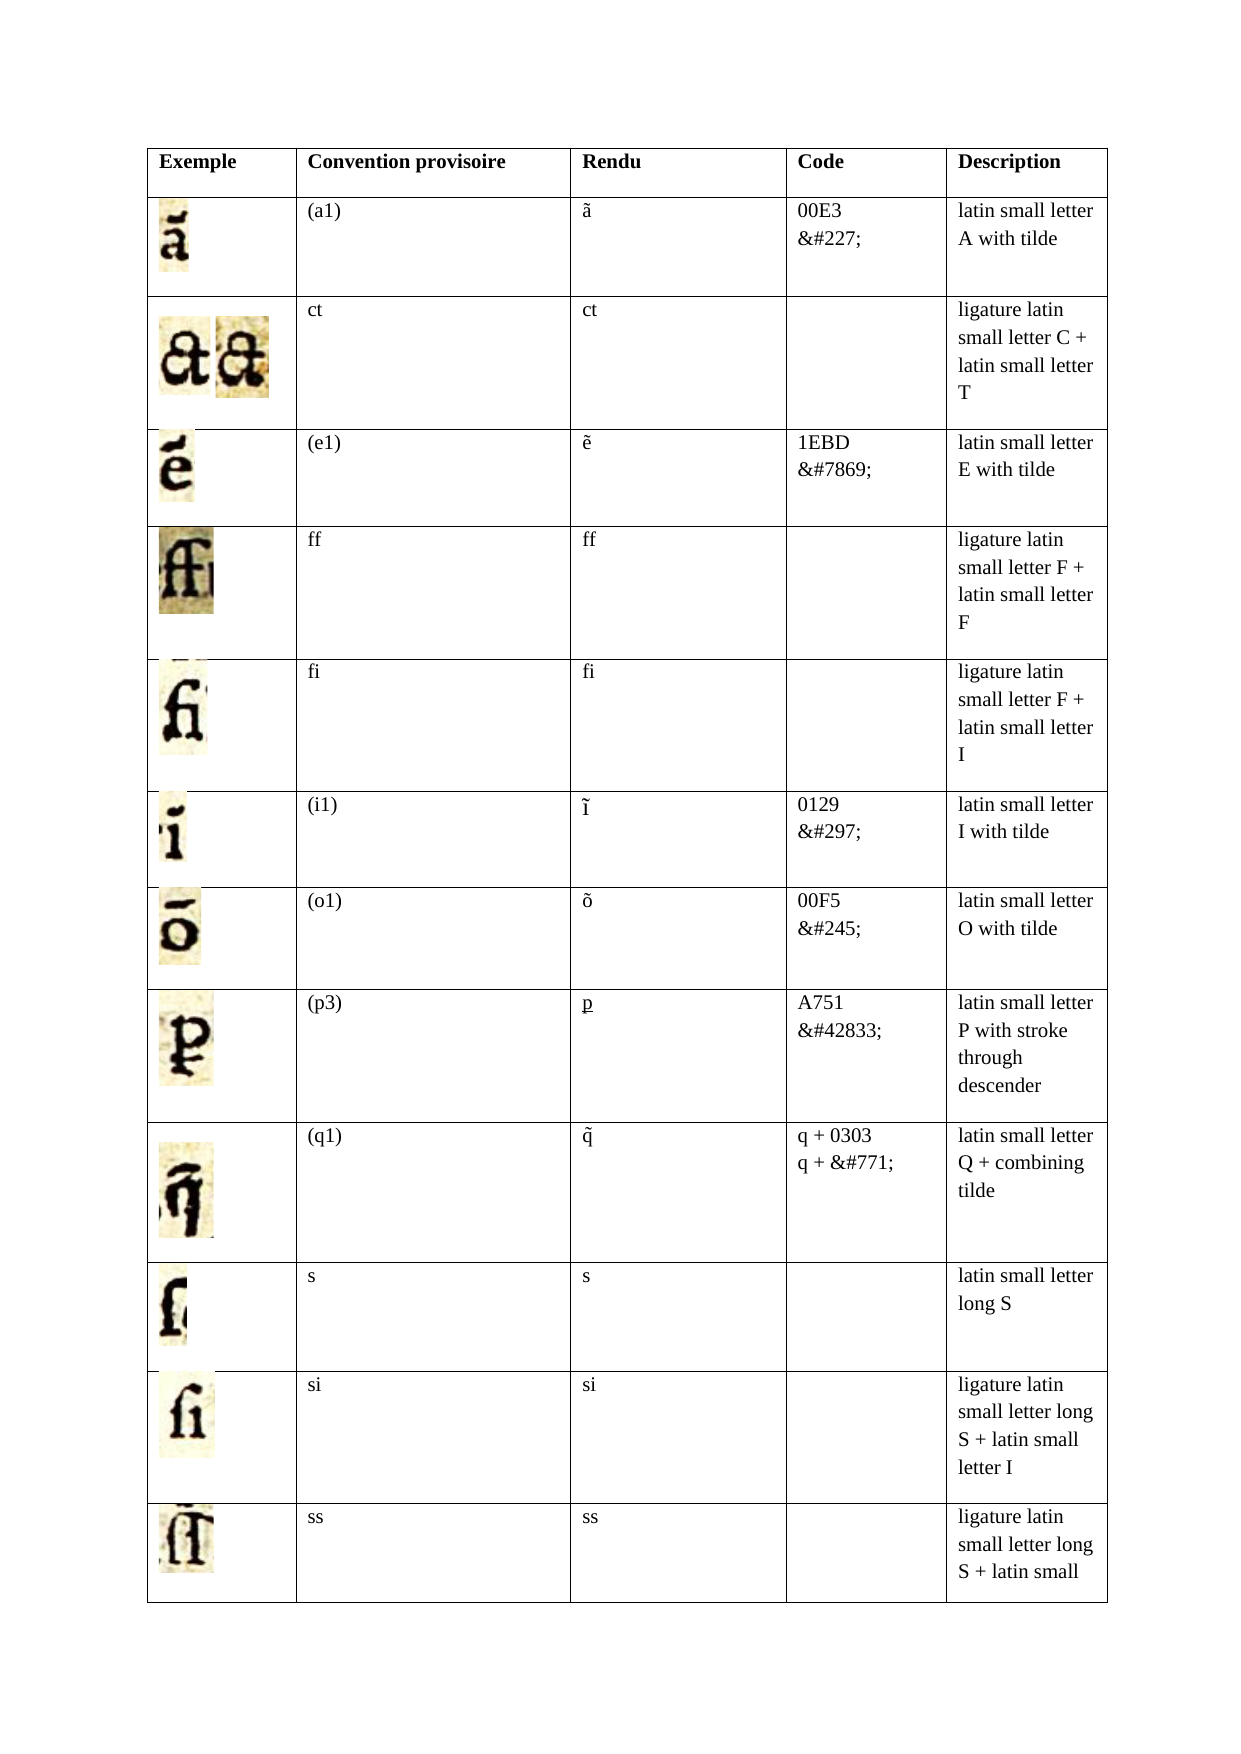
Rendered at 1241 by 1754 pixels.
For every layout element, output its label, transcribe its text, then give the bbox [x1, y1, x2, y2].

table_cell ligature latin small letter F + latin small letter F [947, 527, 1107, 658]
table_cell latin small letter O with tilde [947, 888, 1107, 989]
table_cell [787, 297, 946, 428]
table_cell fi [571, 660, 786, 791]
table_cell ff [297, 527, 570, 658]
table_cell latin small letter Q + combining tilde [947, 1123, 1107, 1262]
table_cell õ [571, 888, 786, 989]
table_cell [148, 430, 296, 526]
table_header Convention provisoire [297, 149, 570, 197]
table_cell ligature latin small letter long S + latin small [947, 1504, 1107, 1602]
table_cell ss [571, 1504, 786, 1602]
table_cell [787, 1372, 946, 1503]
table_cell [148, 198, 296, 296]
table_cell ff [571, 527, 786, 658]
table_cell ã [571, 198, 786, 296]
table_cell [787, 1504, 946, 1602]
table_cell fi [297, 660, 570, 791]
table_cell [148, 792, 296, 887]
table_cell s [571, 1263, 786, 1371]
table_cell ẽ [571, 430, 786, 526]
table_cell ligature latin small letter C + latin small letter T [947, 297, 1107, 428]
table_cell 00E3 &#227; [787, 198, 946, 296]
table_cell [148, 990, 296, 1122]
table_header Exemple [148, 149, 296, 197]
table_cell latin small letter long S [947, 1263, 1107, 1371]
table_header Code [787, 149, 946, 197]
table_cell [148, 297, 296, 428]
table_cell A751 &#42833; [787, 990, 946, 1122]
table_cell si [297, 1372, 570, 1503]
table_cell (e1) [297, 430, 570, 526]
table_cell 1EBD &#7869; [787, 430, 946, 526]
table_cell ss [297, 1504, 570, 1602]
table_cell q + 0303 q + &#771; [787, 1123, 946, 1262]
table_cell [148, 1123, 296, 1262]
table_cell [787, 527, 946, 658]
table_cell latin small letter P with stroke through descender [947, 990, 1107, 1122]
table_cell latin small letter E with tilde [947, 430, 1107, 526]
table_cell 0129 &#297; [787, 792, 946, 887]
table_cell (q1) [297, 1123, 570, 1262]
table_cell [787, 660, 946, 791]
table_cell p [571, 990, 786, 1122]
table_cell [148, 660, 296, 791]
table_header Rendu [571, 149, 786, 197]
table_cell s [297, 1263, 570, 1371]
table_cell (a1) [297, 198, 570, 296]
table_header Description [947, 149, 1107, 197]
table_cell latin small letter I with tilde [947, 792, 1107, 887]
table_cell [787, 1263, 946, 1371]
table_cell ct [571, 297, 786, 428]
table_cell 00F5 &#245; [787, 888, 946, 989]
table_cell [148, 888, 296, 989]
table_cell [148, 1263, 296, 1371]
table_cell [148, 1372, 296, 1503]
table_cell latin small letter A with tilde [947, 198, 1107, 296]
table_cell si [571, 1372, 786, 1503]
table_cell [148, 1504, 296, 1602]
table_cell q̃ [571, 1123, 786, 1262]
table_cell (i1) [297, 792, 570, 887]
table_cell (o1) [297, 888, 570, 989]
table_cell [148, 527, 296, 658]
table_cell ct [297, 297, 570, 428]
table_cell ligature latin small letter long S + latin small letter I [947, 1372, 1107, 1503]
table_cell ligature latin small letter F + latin small letter I [947, 660, 1107, 791]
table_cell (p3) [297, 990, 570, 1122]
table_cell ĩ [571, 792, 786, 887]
